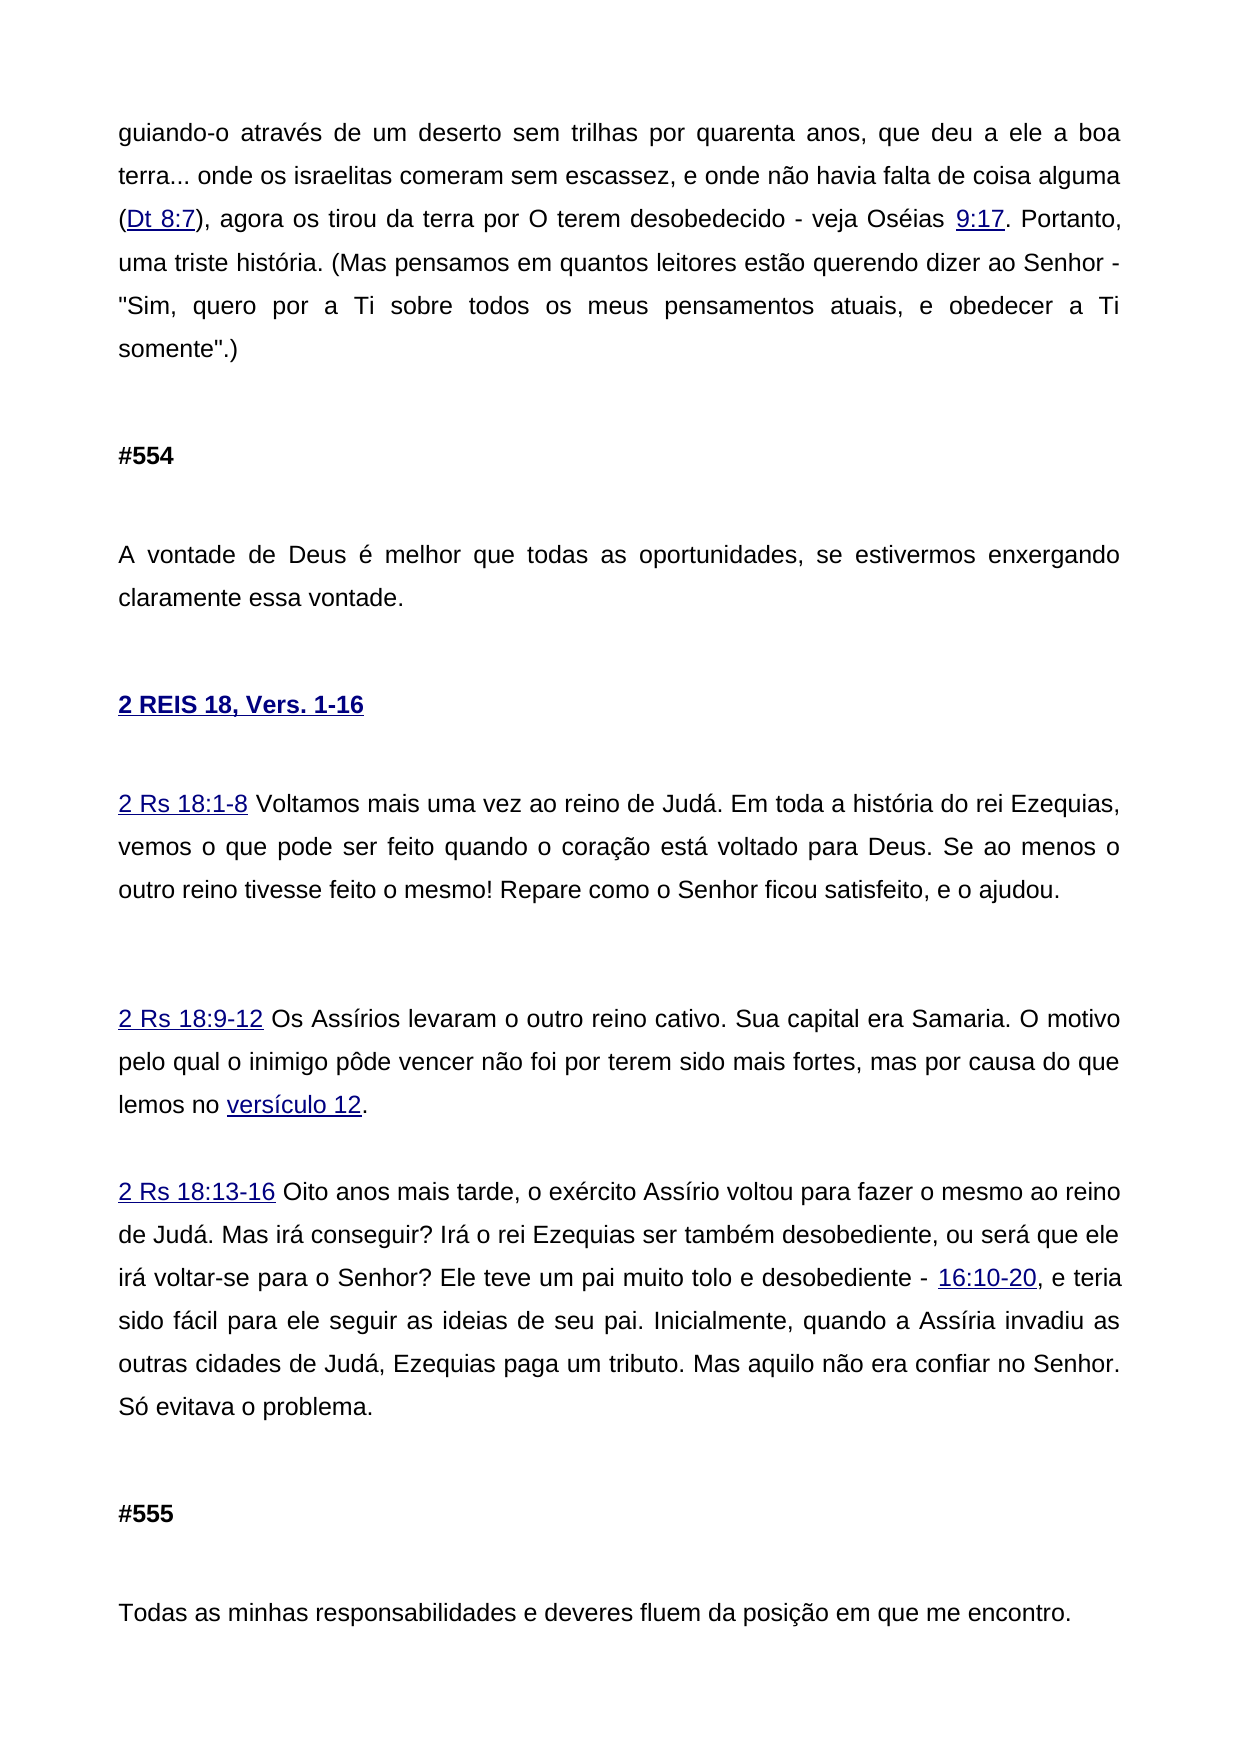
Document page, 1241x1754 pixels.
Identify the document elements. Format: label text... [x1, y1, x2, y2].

text guiando-o através de um deserto sem trilhas por quarenta anos, que deu a ele a boa terra... onde os israelitas comeram sem escassez, e onde não havia falta de coisa alguma (Dt 8:7), agora os tirou da terra por O terem desobedecido - veja Oséias 9:17. Portanto, uma triste história. (Mas pensamos em quantos leitores estão querendo dizer ao Senhor - "Sim, quero por a Ti sobre todos os meus pensamentos atuais, e obedecer a Ti somente".) [118, 118, 1122, 362]
text Todas as minhas responsabilidades e deveres fluem da posição em que me encontro. [118, 1598, 1122, 1627]
subtitle #554 [118, 441, 1122, 469]
text 2 Rs 18:13-16 Oito anos mais tarde, o exército Assírio voltou para fazer o mesmo ao reino de Judá. Mas irá conseguir? Irá o rei Ezequias ser também desobediente, ou será que ele irá voltar-se para o Senhor? Ele teve um pai muito tolo e desobediente - 16:10-20, e teria sido fácil para ele seguir as ideias de seu pai. Inicialmente, quando a Assíria invadiu as outras cidades de Judá, Ezequias paga um tributo. Mas aquilo não era confiar no Senhor. Só evitava o problema. [118, 1177, 1122, 1421]
text 2 Rs 18:9-12 Os Assírios levaram o outro reino cativo. Sua capital era Samaria. O motivo pelo qual o inimigo pôde vencer não foi por terem sido mais fortes, mas por causa do que lemos no versículo 12. [118, 1004, 1122, 1119]
text A vontade de Deus é melhor que todas as oportunidades, se estivermos enxergando claramente essa vontade. [118, 539, 1122, 611]
text 2 Rs 18:1-8 Voltamos mais uma vez ao reino de Judá. Em toda a história do rei Ezequias, vemos o que pode ser feito quando o coração está voltado para Deus. Se ao menos o outro reino tivesse feito o mesmo! Repare como o Senhor ficou satisfeito, e o ajudou. [118, 788, 1122, 903]
subtitle 2 REIS 18, Vers. 1-16 [118, 690, 1122, 718]
subtitle #555 [118, 1499, 1122, 1528]
